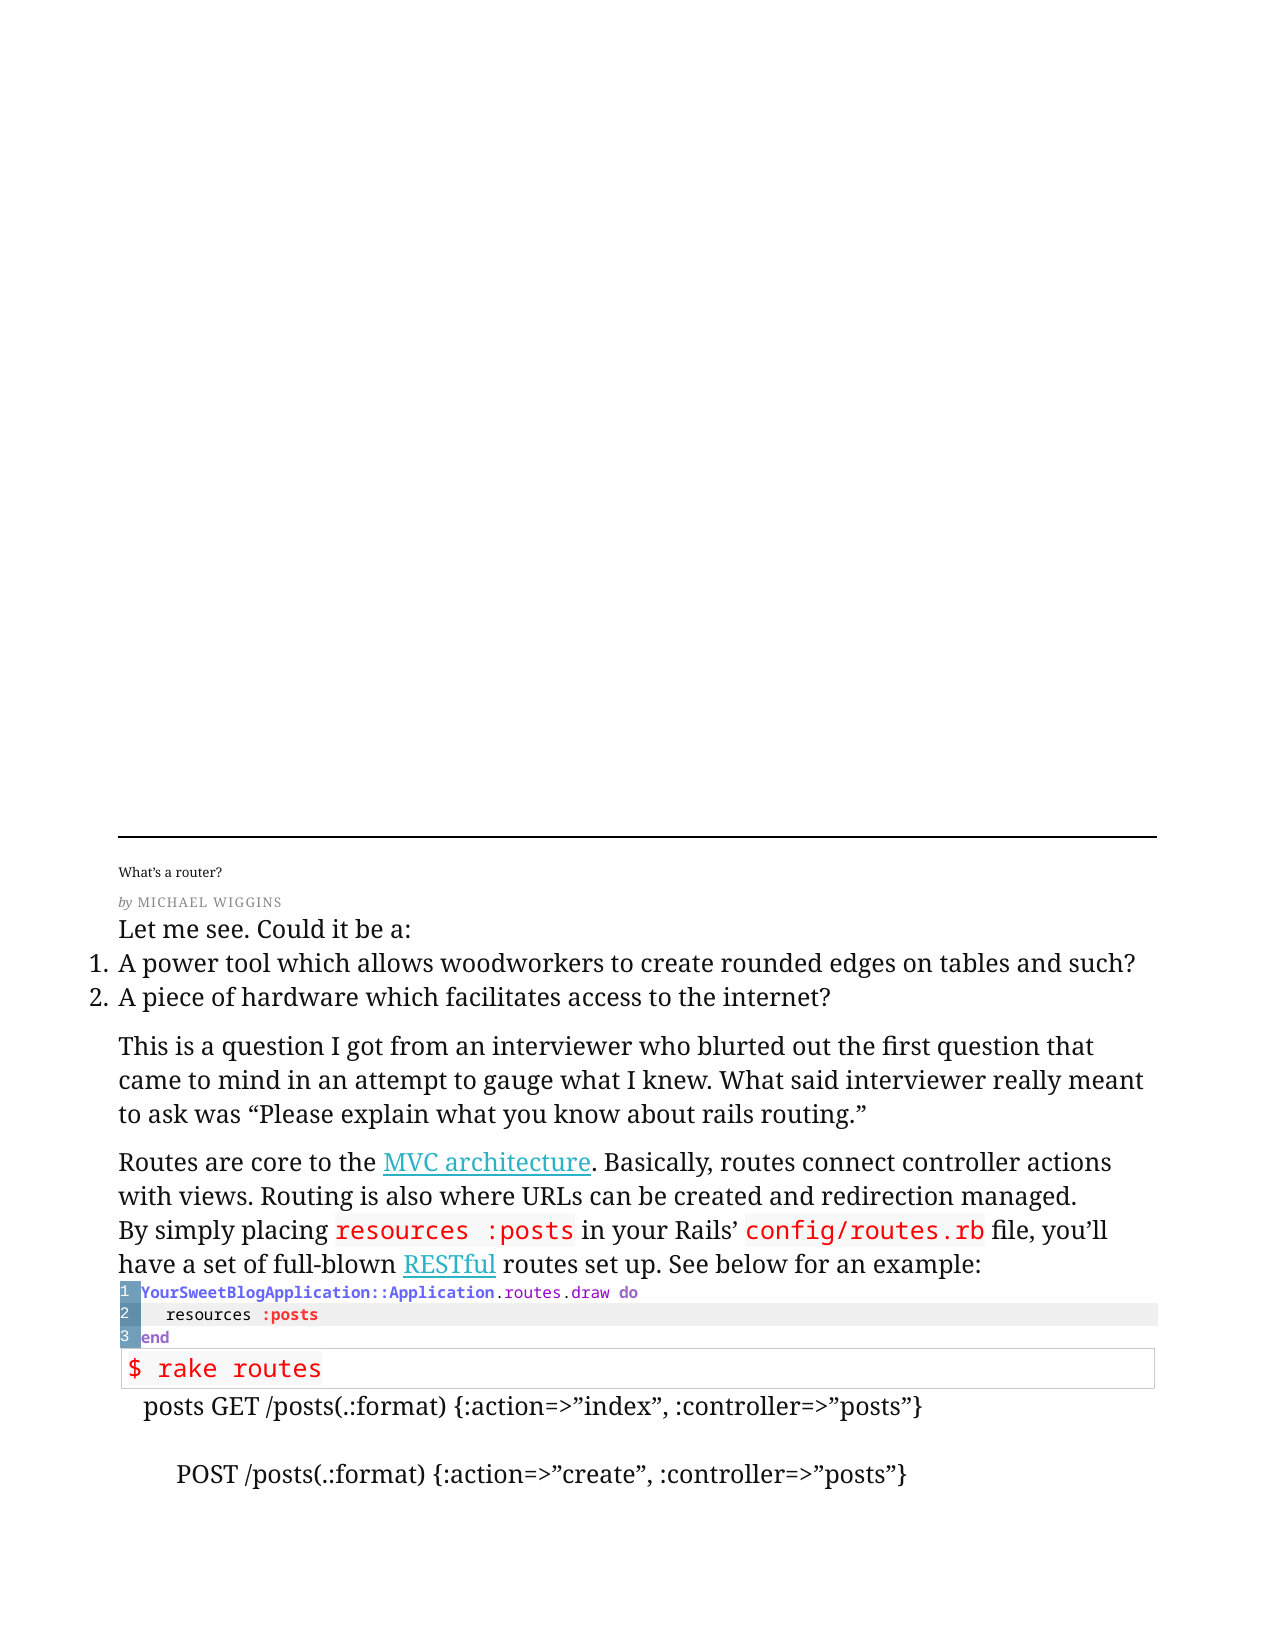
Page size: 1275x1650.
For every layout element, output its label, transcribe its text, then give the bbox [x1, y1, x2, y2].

table_cell end [141, 1326, 1158, 1348]
text Routes are core to the MVC architecture. Basically, routes connect controller actions with views. Routing is also where URLs can be created and redirection managed. [118, 1145, 1157, 1213]
list A power tool which allows woodworkers to create rounded edges on tables and such? [118, 946, 1157, 980]
text posts GET /posts(.:format) {:action=>”index”, :controller=>”posts”} POST /posts(.:format) {:action=>”create”, :controller=>”posts”} [118, 1388, 1157, 1524]
text Let me see. Could it be a: [118, 912, 1157, 946]
list A piece of hardware which facilitates access to the internet? [118, 980, 1157, 1014]
text This is a question I got from an interviewer who blurted out the first question that came to mind in an attempt to gauge what I knew. What said interviewer really meant to ask was “Please explain what you know about rails routing.” [118, 1028, 1157, 1131]
table_cell resources :posts [141, 1303, 1158, 1326]
text $ rake routes [122, 1349, 1154, 1388]
table_header 1 [120, 1281, 141, 1303]
text by MICHAEL WIGGINS [118, 894, 1157, 912]
table_cell 2 [120, 1303, 141, 1326]
subtitle What’s a router? [118, 863, 1157, 881]
text By simply placing resources :posts in your Rails’ config/routes.rb file, you’ll have a set of full-blown RESTful routes set up. See below for an example: [118, 1213, 1157, 1281]
table_cell 3 [120, 1326, 141, 1348]
table_header YourSweetBlogApplication::Application.routes.draw do [141, 1281, 1158, 1303]
